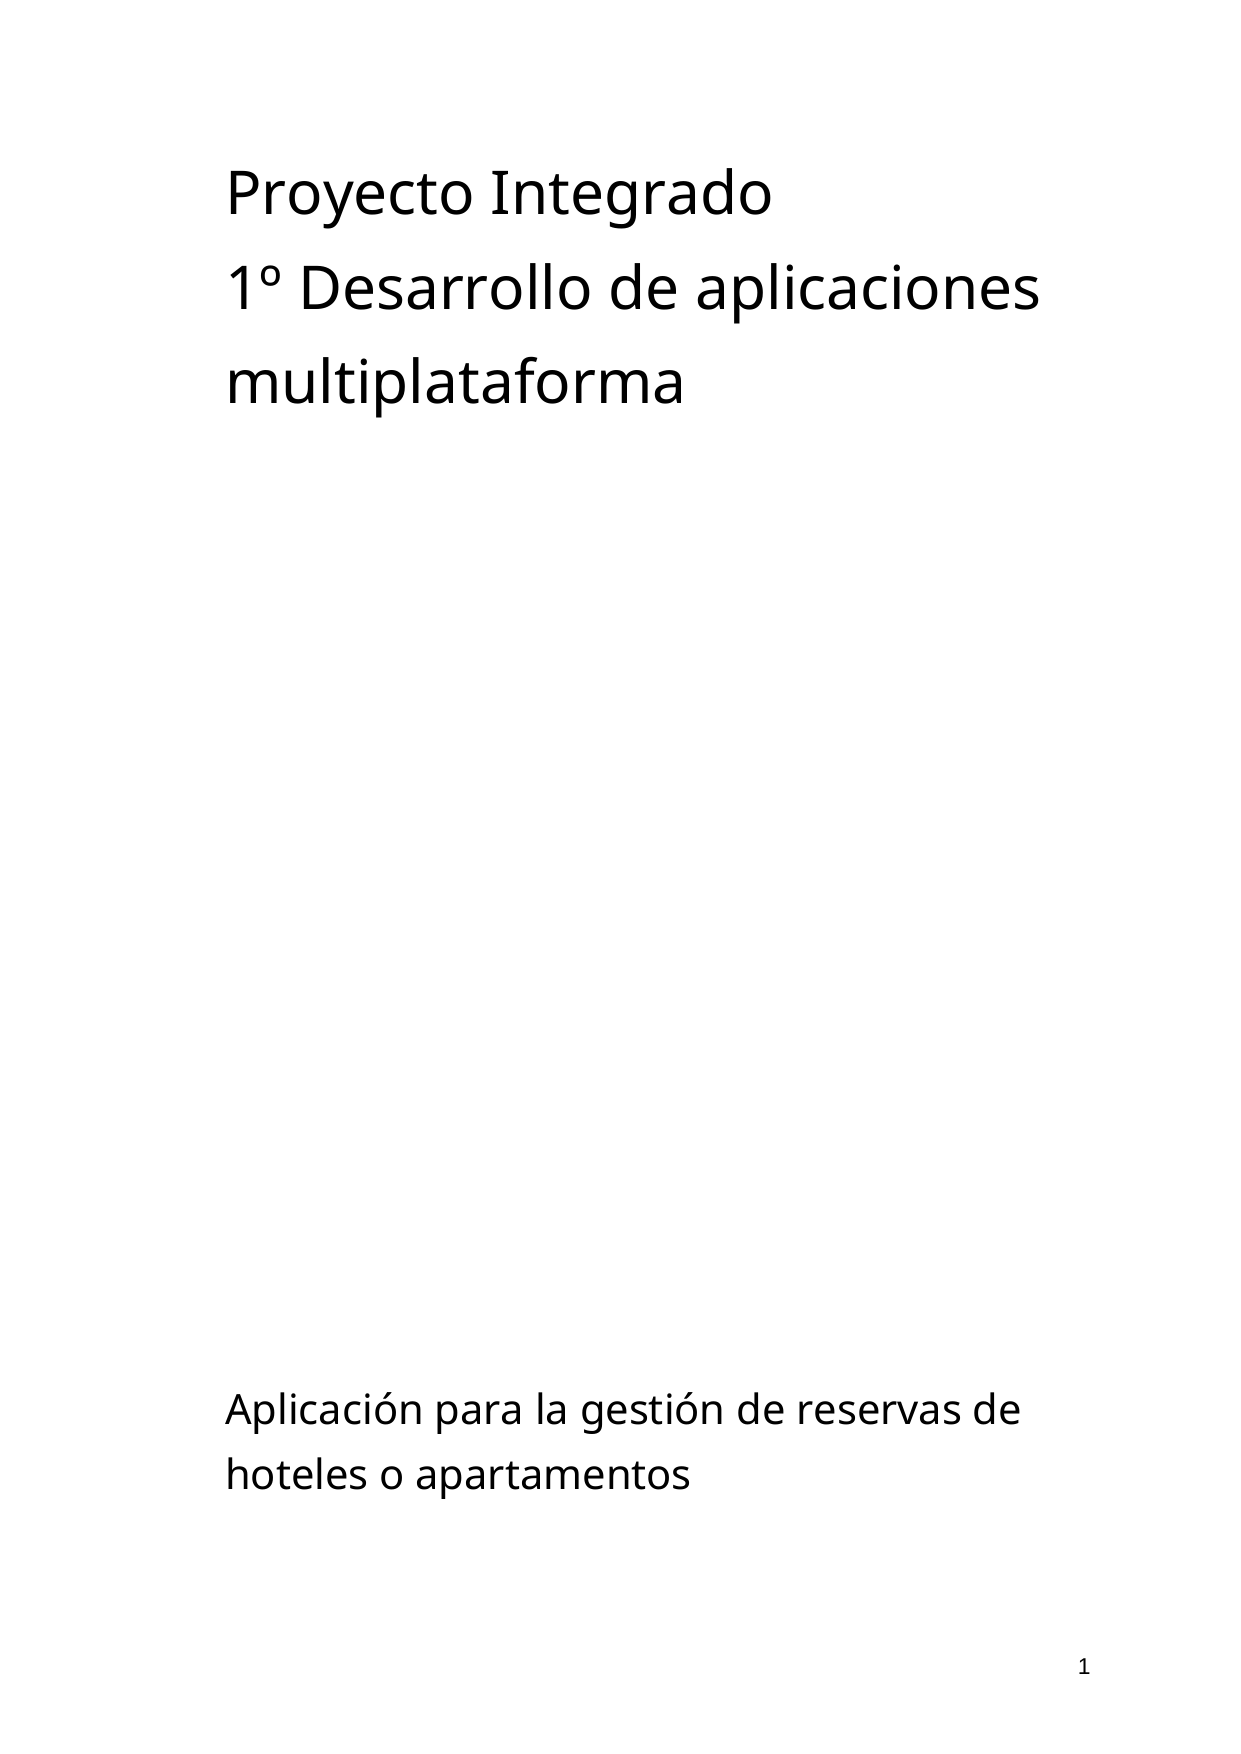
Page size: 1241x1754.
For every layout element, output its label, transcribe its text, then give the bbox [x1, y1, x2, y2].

text Aplicación para la gestión de reservas de hoteles o apartamentos [225, 1379, 1090, 1502]
text Proyecto Integrado [225, 150, 1090, 232]
text 1º Desarrollo de aplicaciones multiplataforma [225, 244, 1090, 421]
